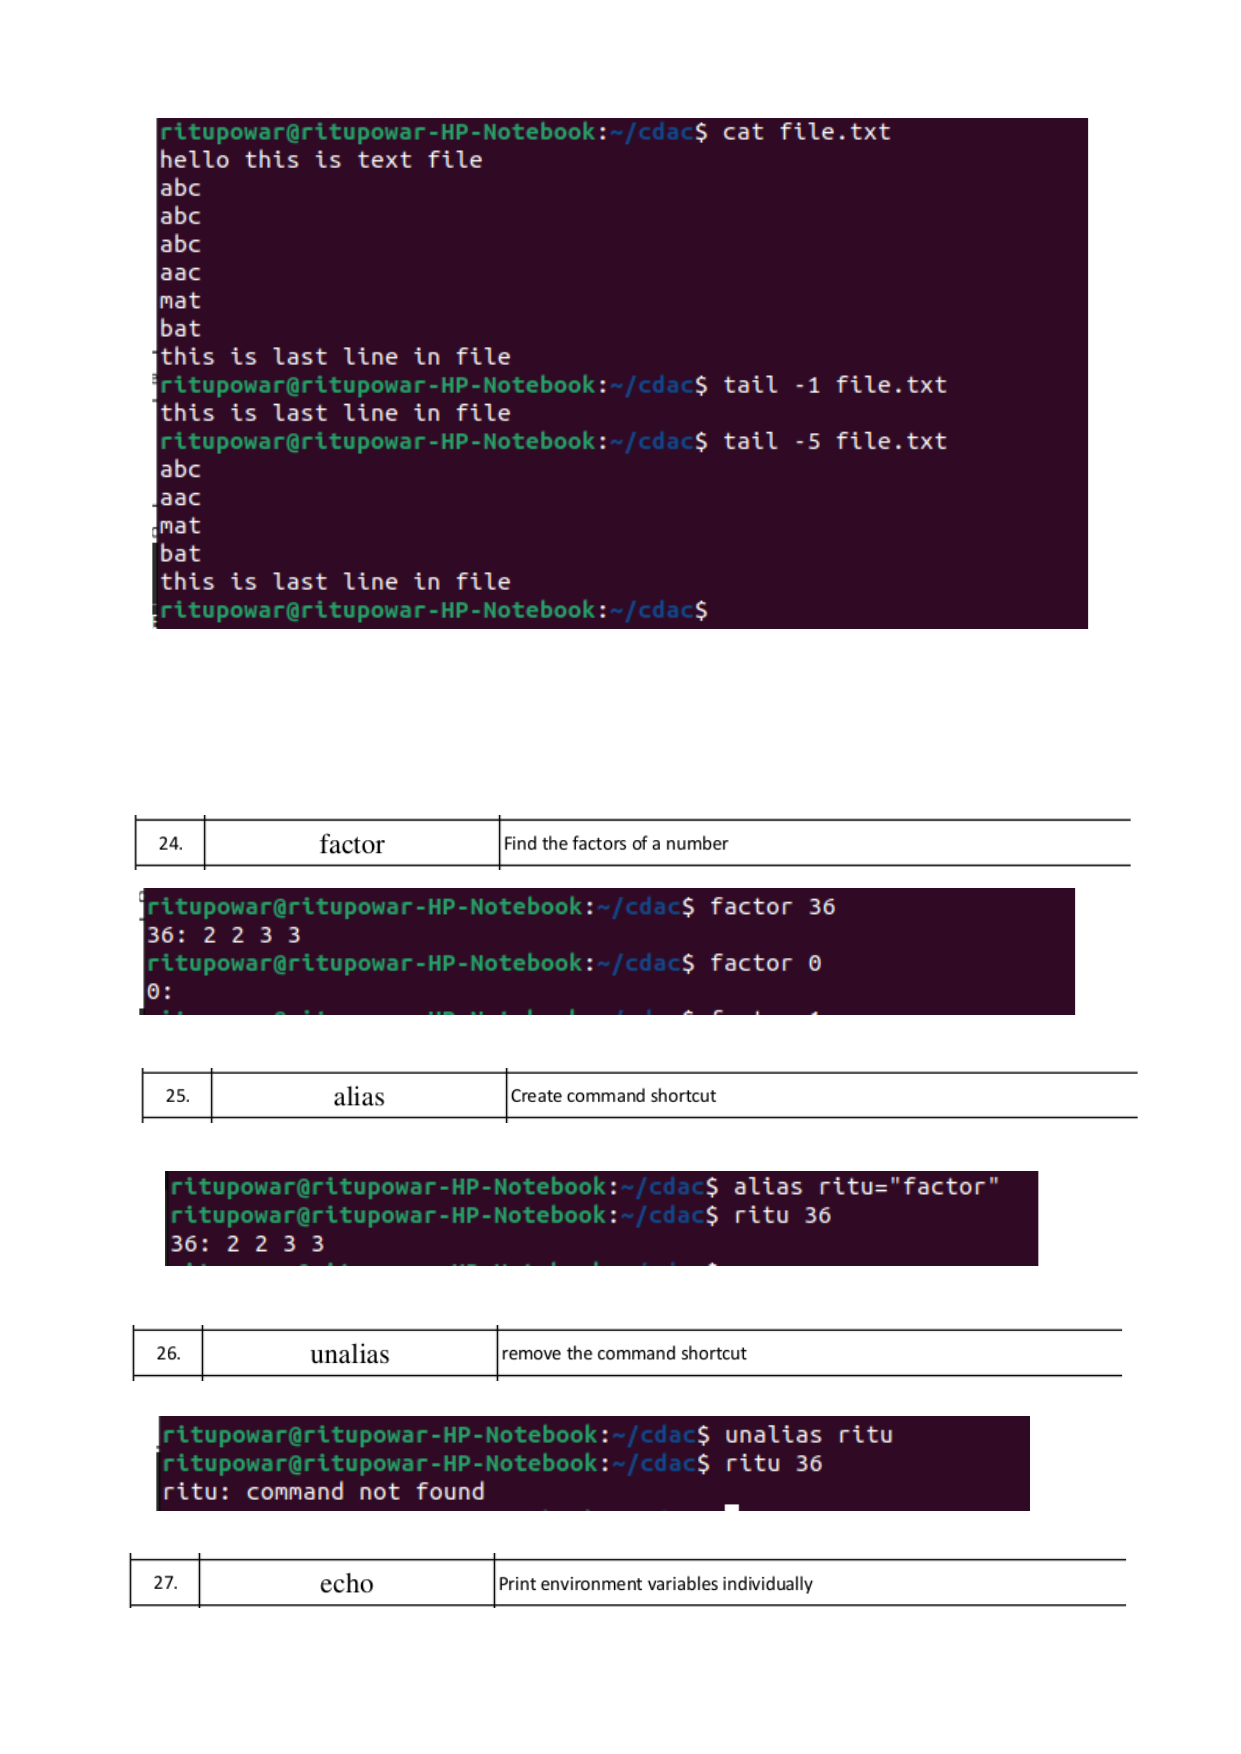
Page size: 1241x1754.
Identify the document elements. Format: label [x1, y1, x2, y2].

picture [118, 1325, 1123, 1381]
picture [156, 1416, 1030, 1511]
picture [133, 1068, 1138, 1123]
picture [122, 1553, 1127, 1608]
picture [126, 815, 1131, 870]
picture [165, 1171, 1039, 1266]
picture [139, 888, 1076, 1015]
picture [152, 118, 1089, 629]
